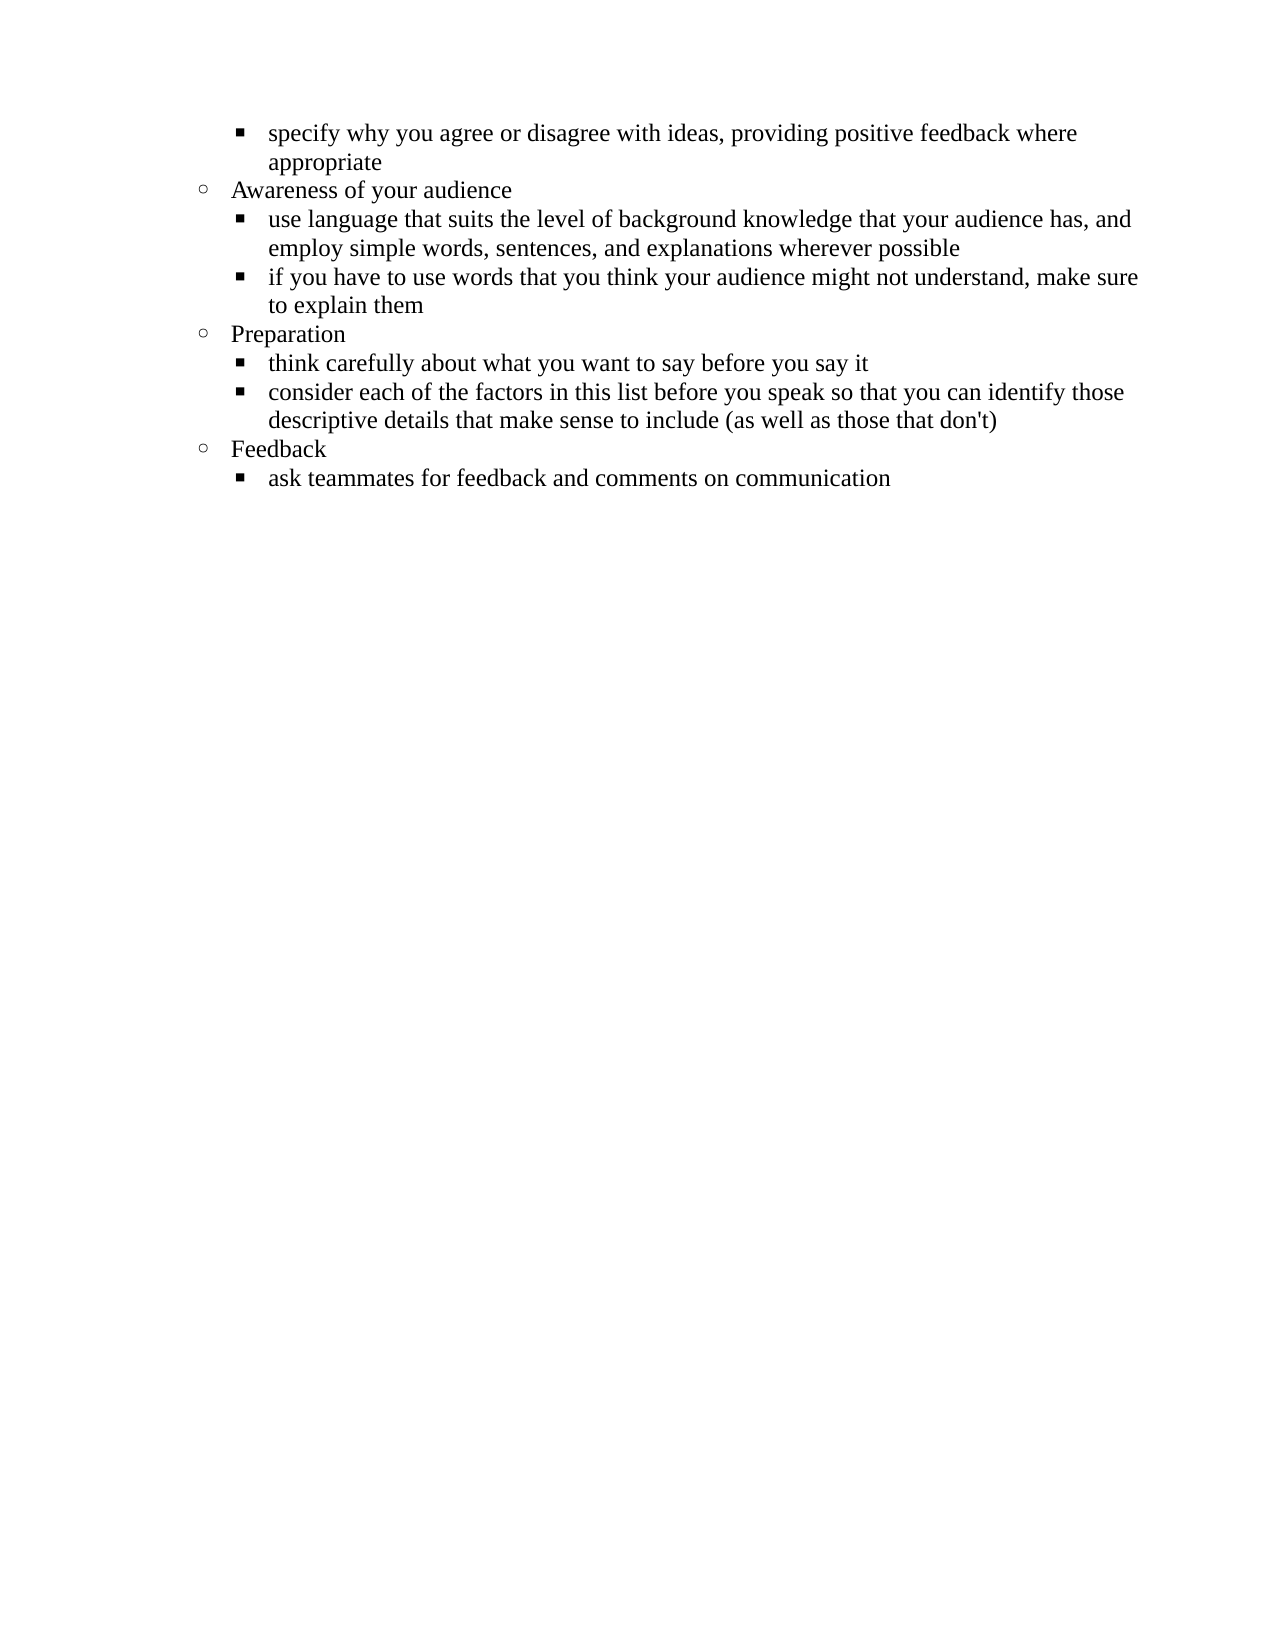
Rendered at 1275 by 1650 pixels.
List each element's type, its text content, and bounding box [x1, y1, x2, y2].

list use language that suits the level of background knowledge that your audience has, and employ simple words, sentences, and explanations wherever possible [231, 204, 1157, 262]
list Preparation [193, 319, 1157, 348]
list specify why you agree or disagree with ideas, providing positive feedback where appropriate [231, 118, 1157, 176]
list Feedback [193, 434, 1157, 463]
list consider each of the factors in this list before you speak so that you can identify those descriptive details that make sense to include (as well as those that don't) [231, 377, 1157, 434]
list ask teammates for feedback and comments on communication [231, 463, 1157, 492]
list if you have to use words that you think your audience might not understand, make sure to explain them [231, 262, 1157, 319]
list think carefully about what you want to say before you say it [231, 348, 1157, 377]
list Awareness of your audience [193, 176, 1157, 204]
